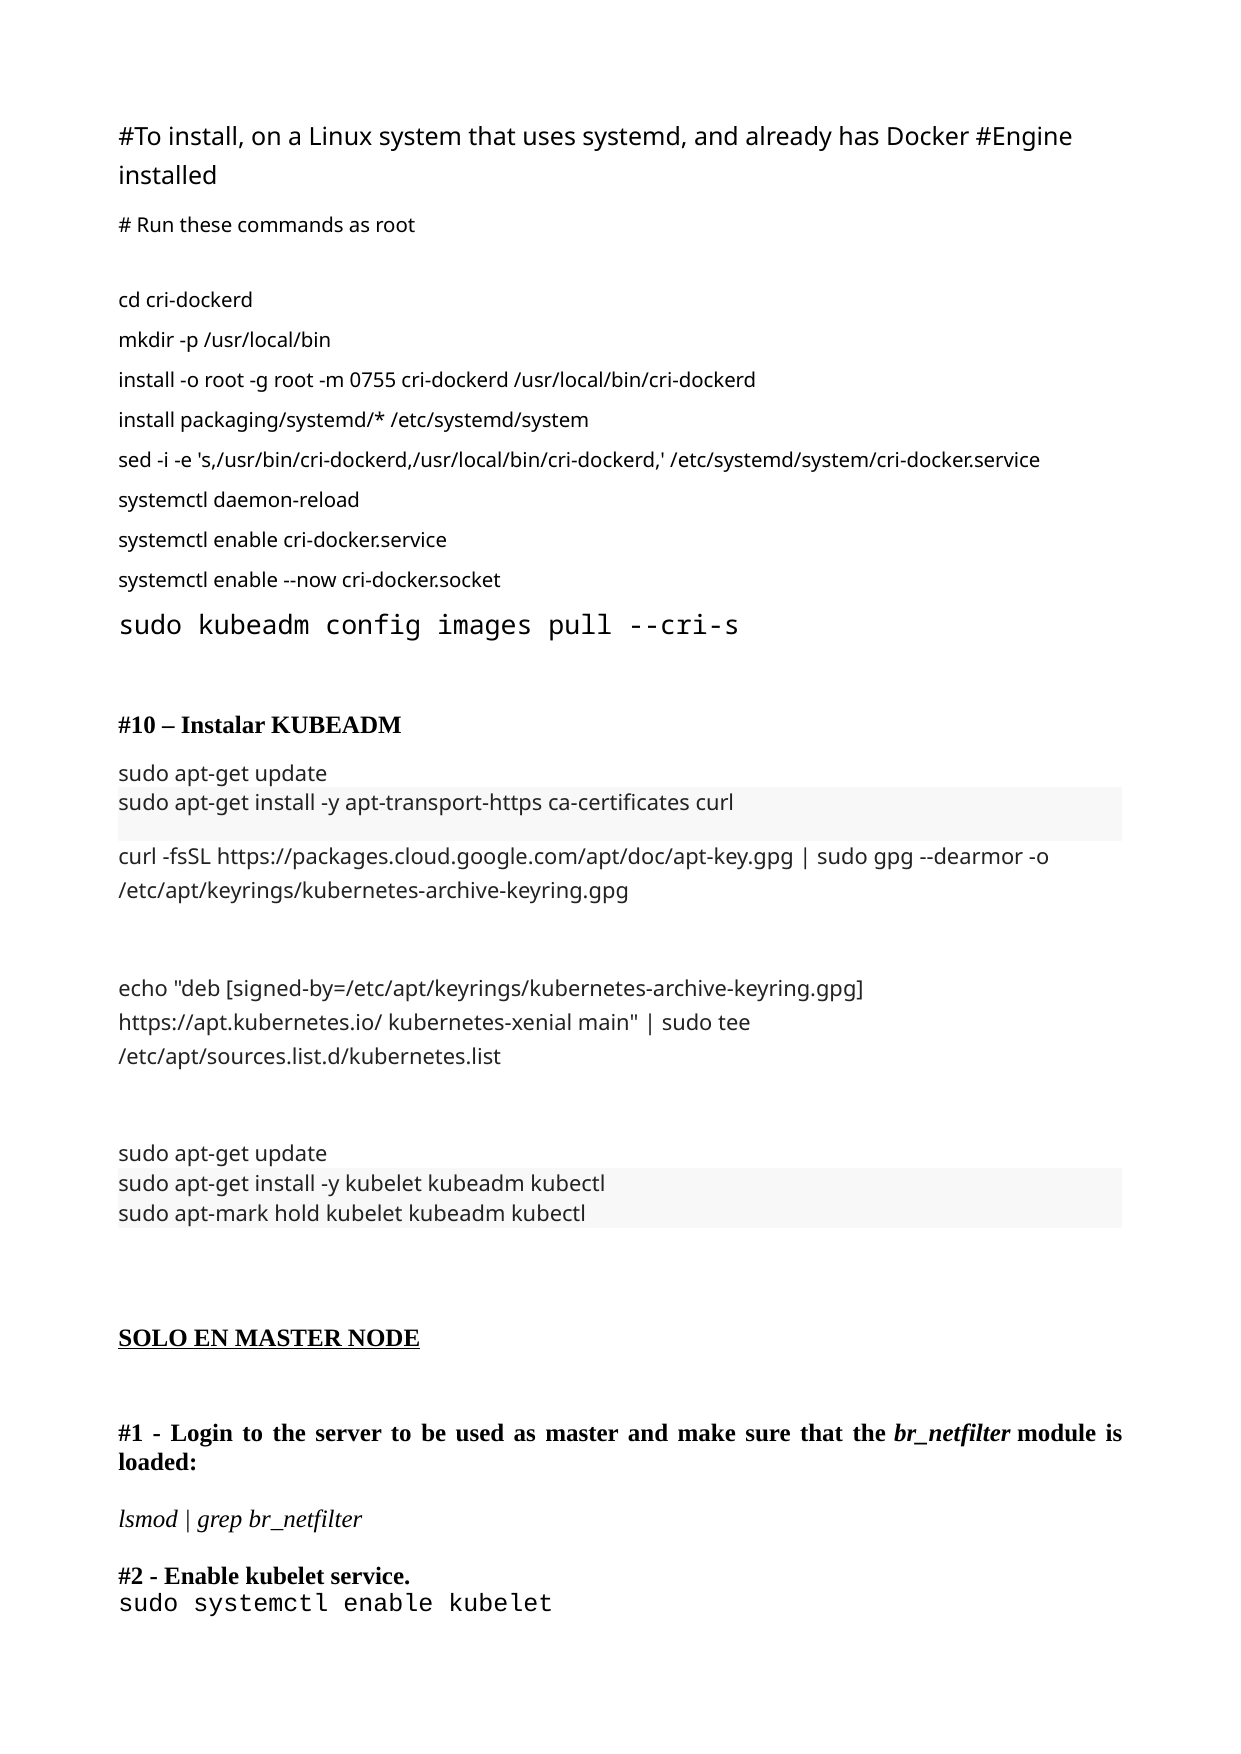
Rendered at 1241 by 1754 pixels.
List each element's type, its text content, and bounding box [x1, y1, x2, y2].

text cd cri-dockerd [118, 285, 1122, 313]
text sudo apt-get install -y apt-transport-https ca-certificates curl [118, 787, 1122, 817]
text lsmod | grep br_netfilter [118, 1504, 1122, 1533]
text sudo systemctl enable kubelet [118, 1590, 1122, 1618]
text sudo kubeadm config images pull --cri-socket [118, 606, 1122, 642]
text sudo apt-get update [118, 758, 1122, 787]
text systemctl daemon-reload [118, 486, 1122, 514]
text curl -fsSL https://packages.cloud.google.com/apt/doc/apt-key.gpg | sudo gpg --dearmor -o /etc/apt/keyrings/kubernetes-archive-keyring.gpg [118, 841, 1122, 905]
text sudo apt-mark hold kubelet kubeadm kubectl [118, 1198, 1122, 1228]
text SOLO EN MASTER NODE [118, 1323, 1122, 1352]
text #10 – Instalar KUBEADM [118, 710, 1122, 739]
text sudo apt-get update [118, 1138, 1122, 1168]
text #1 - Login to the server to be used as master and make sure that the br_netfilter module is loaded: [118, 1418, 1122, 1476]
text systemctl enable --now cri-docker.socket [118, 566, 1122, 594]
text echo "deb [signed-by=/etc/apt/keyrings/kubernetes-archive-keyring.gpg] https://apt.kubernetes.io/ kubernetes-xenial main" | sudo tee /etc/apt/sources.list.d/kubernetes.list [118, 972, 1122, 1071]
text systemctl enable cri-docker.service [118, 526, 1122, 554]
text #To install, on a Linux system that uses systemd, and already has Docker #Engine installed [118, 118, 1122, 191]
text sudo apt-get install -y kubelet kubeadm kubectl [118, 1168, 1122, 1198]
text sed -i -e 's,/usr/bin/cri-dockerd,/usr/local/bin/cri-dockerd,' /etc/systemd/system/cri-docker.service [118, 446, 1122, 473]
text install -o root -g root -m 0755 cri-dockerd /usr/local/bin/cri-dockerd [118, 366, 1122, 393]
text install packaging/systemd/* /etc/systemd/system [118, 406, 1122, 433]
text mkdir -p /usr/local/bin [118, 326, 1122, 353]
text # Run these commands as root [118, 211, 1122, 239]
text #2 - Enable kubelet service. [118, 1561, 1122, 1590]
